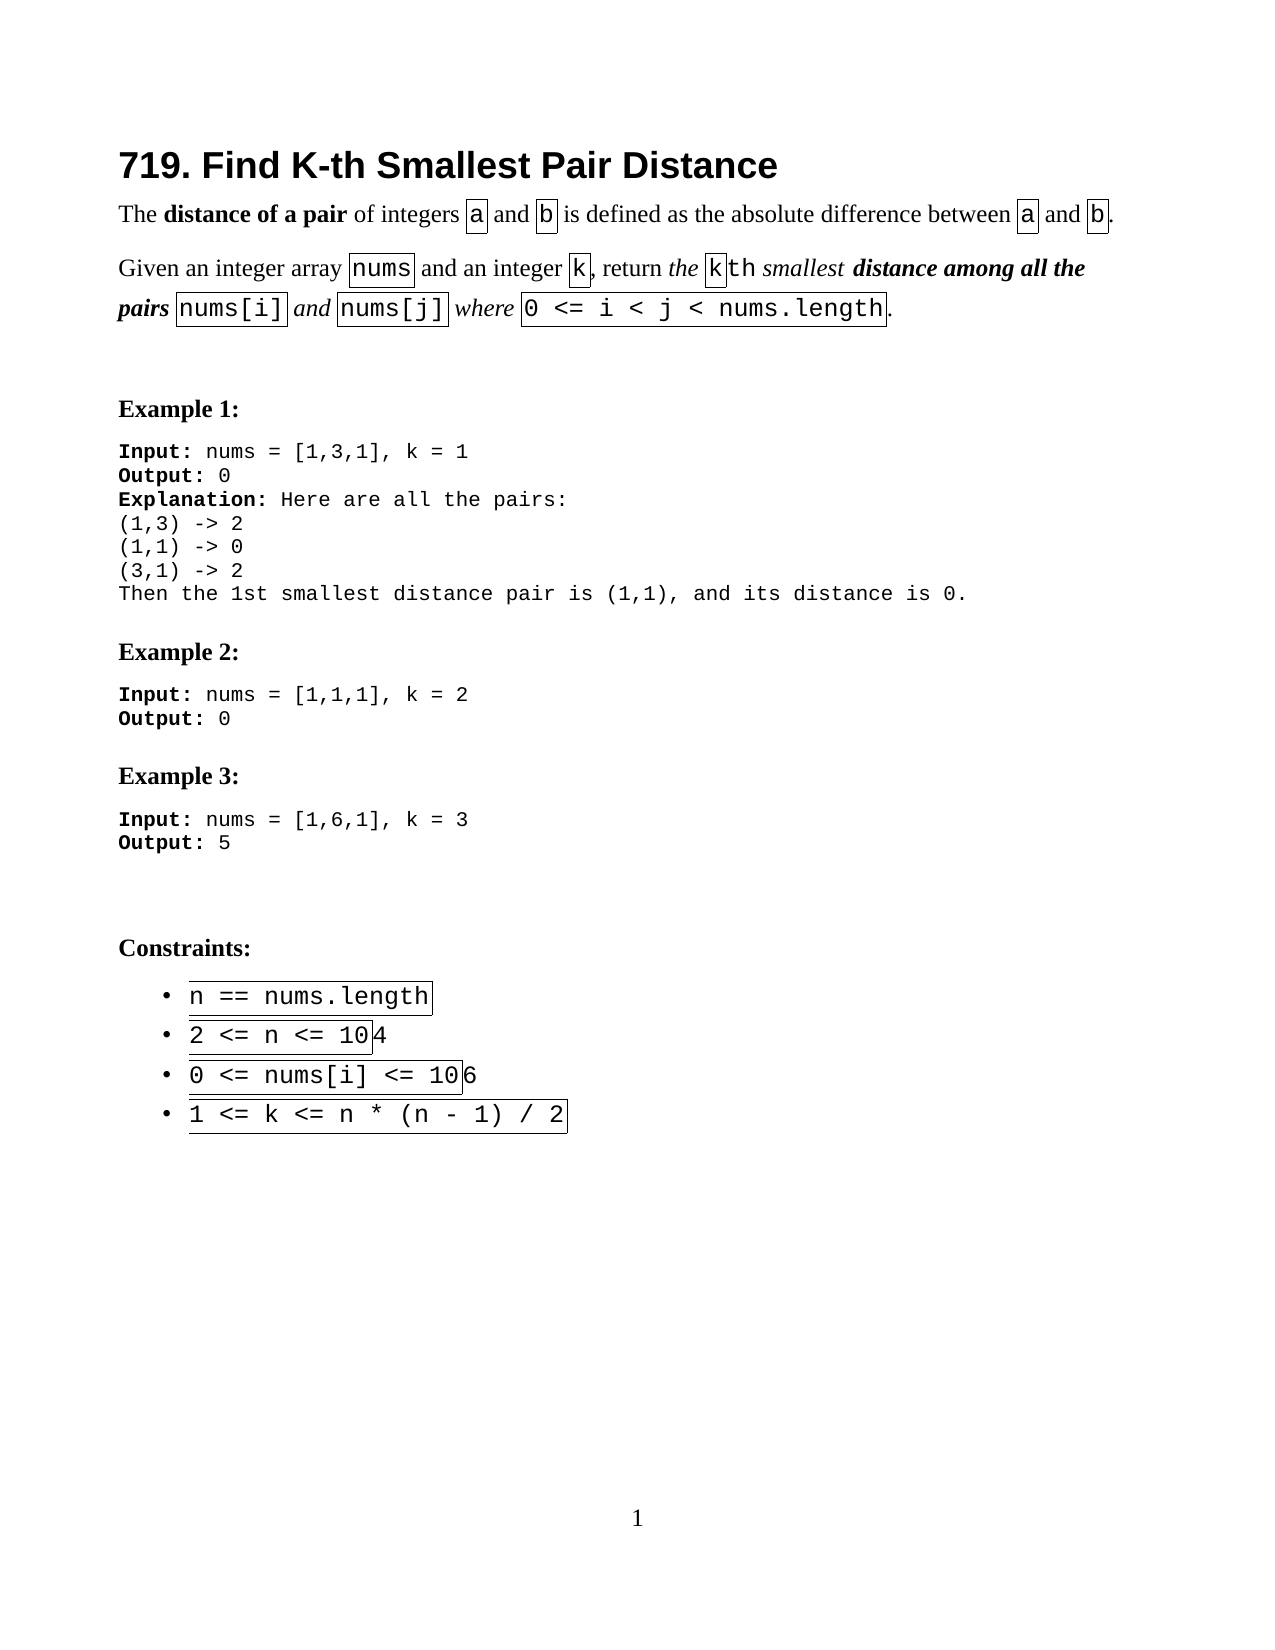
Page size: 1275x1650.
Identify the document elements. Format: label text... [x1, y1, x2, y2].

text a [467, 200, 487, 233]
list 0 <= nums[i] <= 106 [162, 1059, 462, 1094]
list 2 <= n <= 104 [162, 1020, 372, 1054]
text and [1039, 199, 1087, 233]
text Output: 5 [118, 832, 1157, 856]
text is defined as the absolute difference between [558, 199, 1017, 233]
list 2 <= n <= 104 [373, 1020, 1157, 1054]
list 1 <= k <= n * (n - 1) / 2 [162, 1099, 567, 1133]
text . [1109, 199, 1157, 233]
text Input: nums = [1,3,1], k = 1 [118, 442, 1157, 465]
text (1,1) -> 0 [118, 536, 1157, 560]
text Example 2: [118, 637, 1157, 665]
text (1,3) -> 2 [118, 512, 1157, 536]
text (3,1) -> 2 [118, 560, 1157, 583]
text Given an integer array nums and an integer k, return the kth smallest distance among all the pairs nums[i] and nums[j] where 0 <= i < j < nums.length. [118, 253, 1157, 327]
text Example 3: [118, 761, 1157, 790]
text b [1088, 200, 1108, 233]
text a [1018, 200, 1038, 233]
text Then the 1st smallest distance pair is (1,1), and its distance is 0. [118, 583, 1157, 607]
list [568, 1099, 1157, 1133]
list n == nums.length [162, 981, 432, 1015]
list [433, 981, 1157, 1015]
subtitle 719. Find K-th Smallest Pair Distance [118, 143, 1157, 186]
text Input: nums = [1,6,1], k = 3 [118, 808, 1157, 832]
text Explanation: Here are all the pairs: [118, 489, 1157, 512]
text Constraints: [118, 933, 1157, 962]
text The distance of a pair of integers [118, 199, 466, 233]
text Output: 0 [118, 465, 1157, 489]
text Output: 0 [118, 708, 1157, 731]
text and [488, 199, 536, 233]
text b [537, 200, 557, 233]
list 0 <= nums[i] <= 106 [463, 1059, 1157, 1094]
text Input: nums = [1,1,1], k = 2 [118, 684, 1157, 708]
text Example 1: [118, 394, 1157, 423]
